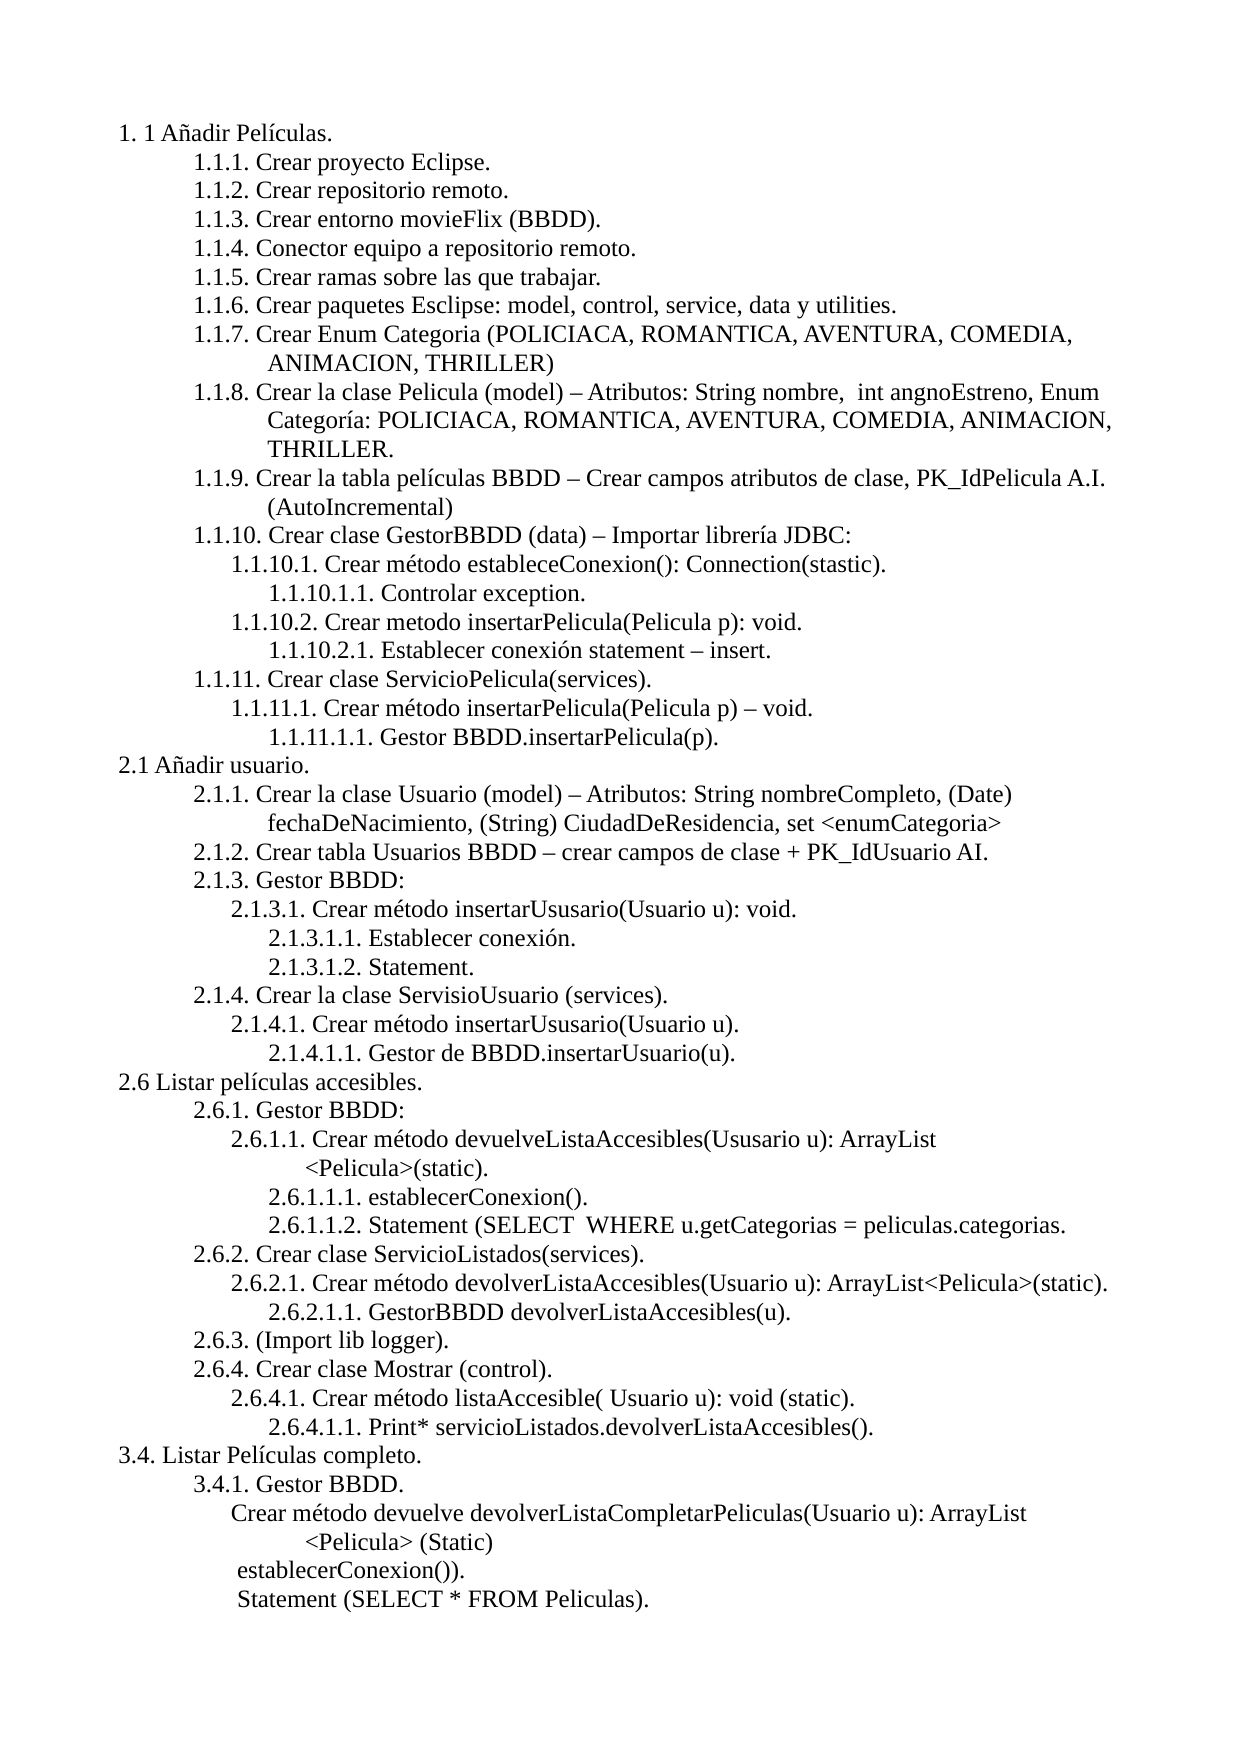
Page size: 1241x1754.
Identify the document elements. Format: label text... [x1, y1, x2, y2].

list 2.6.1. Gestor BBDD: [156, 1096, 1122, 1124]
list 1.1.10.1.1. Controlar exception. [231, 578, 1122, 607]
list 2.6.4.1. Crear método listaAccesible( Usuario u): void (static). [193, 1383, 1122, 1412]
list 1.1.10.2. Crear metodo insertarPelicula(Pelicula p): void. [193, 607, 1122, 636]
text 3.4. Listar Películas completo. [118, 1441, 1122, 1469]
text 1. 1 Añadir Películas. [118, 118, 1122, 147]
list 2.6.1.1.1. establecerConexion(). [231, 1182, 1122, 1211]
list 1.1.10.1. Crear método estableceConexion(): Connection(stastic). [193, 549, 1122, 578]
list 1.1.7. Crear Enum Categoria (POLICIACA, ROMANTICA, AVENTURA, COMEDIA, ANIMACION, THRILLER) [156, 319, 1122, 377]
list 1.1.9. Crear la tabla películas BBDD – Crear campos atributos de clase, PK_IdPelicula A.I. (AutoIncremental) [156, 463, 1122, 521]
list 1.1.10. Crear clase GestorBBDD (data) – Importar librería JDBC: [156, 521, 1122, 549]
list establecerConexion()). [193, 1556, 1122, 1584]
list 2.6.4.1.1. Print* servicioListados.devolverListaAccesibles(). [231, 1412, 1122, 1441]
list 2.1.3.1.2. Statement. [231, 952, 1122, 981]
list 1.1.11.1.1. Gestor BBDD.insertarPelicula(p). [231, 722, 1122, 751]
list 2.6.1.1.2. Statement (SELECT WHERE u.getCategorias = peliculas.categorias. [231, 1211, 1122, 1239]
list 2.6.2. Crear clase ServicioListados(services). [156, 1239, 1122, 1268]
list 1.1.8. Crear la clase Pelicula (model) – Atributos: String nombre, int angnoEstreno, Enum Categoría: POLICIACA, ROMANTICA, AVENTURA, COMEDIA, ANIMACION, THRILLER. [156, 377, 1122, 463]
list 2.1.4. Crear la clase ServisioUsuario (services). [156, 981, 1122, 1009]
list 1.1.2. Crear repositorio remoto. [156, 176, 1122, 204]
list 1.1.10.2.1. Establecer conexión statement – insert. [231, 636, 1122, 664]
list 1.1.1. Crear proyecto Eclipse. [156, 147, 1122, 176]
list 1.1.11.1. Crear método insertarPelicula(Pelicula p) – void. [193, 693, 1122, 722]
list 2.6.2.1. Crear método devolverListaAccesibles(Usuario u): ArrayList<Pelicula>(static). [193, 1268, 1122, 1297]
list 2.1.3.1.1. Establecer conexión. [231, 923, 1122, 952]
text 2.6 Listar películas accesibles. [118, 1067, 1122, 1096]
list 2.1.4.1.1. Gestor de BBDD.insertarUsuario(u). [231, 1038, 1122, 1067]
list 2.1.1. Crear la clase Usuario (model) – Atributos: String nombreCompleto, (Date) fechaDeNacimiento, (String) CiudadDeResidencia, set <enumCategoria> [156, 779, 1122, 837]
list Statement (SELECT * FROM Peliculas). [193, 1584, 1122, 1613]
list 1.1.6. Crear paquetes Esclipse: model, control, service, data y utilities. [156, 291, 1122, 319]
list 3.4.1. Gestor BBDD. [156, 1469, 1122, 1498]
list 2.1.2. Crear tabla Usuarios BBDD – crear campos de clase + PK_IdUsuario AI. [156, 837, 1122, 866]
list 2.6.1.1. Crear método devuelveListaAccesibles(Ususario u): ArrayList <Pelicula>(static). [193, 1124, 1122, 1182]
list 1.1.4. Conector equipo a repositorio remoto. [156, 233, 1122, 262]
list 2.6.3. (Import lib logger). [156, 1326, 1122, 1354]
list 1.1.11. Crear clase ServicioPelicula(services). [156, 664, 1122, 693]
list Crear método devuelve devolverListaCompletarPeliculas(Usuario u): ArrayList <Pelicula> (Static) [193, 1498, 1122, 1556]
list 2.1.3.1. Crear método insertarUsusario(Usuario u): void. [193, 894, 1122, 923]
list 2.1.4.1. Crear método insertarUsusario(Usuario u). [193, 1009, 1122, 1038]
list 2.6.2.1.1. GestorBBDD devolverListaAccesibles(u). [231, 1297, 1122, 1326]
text 2.1 Añadir usuario. [118, 751, 1122, 779]
list 1.1.5. Crear ramas sobre las que trabajar. [156, 262, 1122, 291]
list 1.1.3. Crear entorno movieFlix (BBDD). [156, 204, 1122, 233]
list 2.6.4. Crear clase Mostrar (control). [156, 1354, 1122, 1383]
list 2.1.3. Gestor BBDD: [156, 866, 1122, 894]
